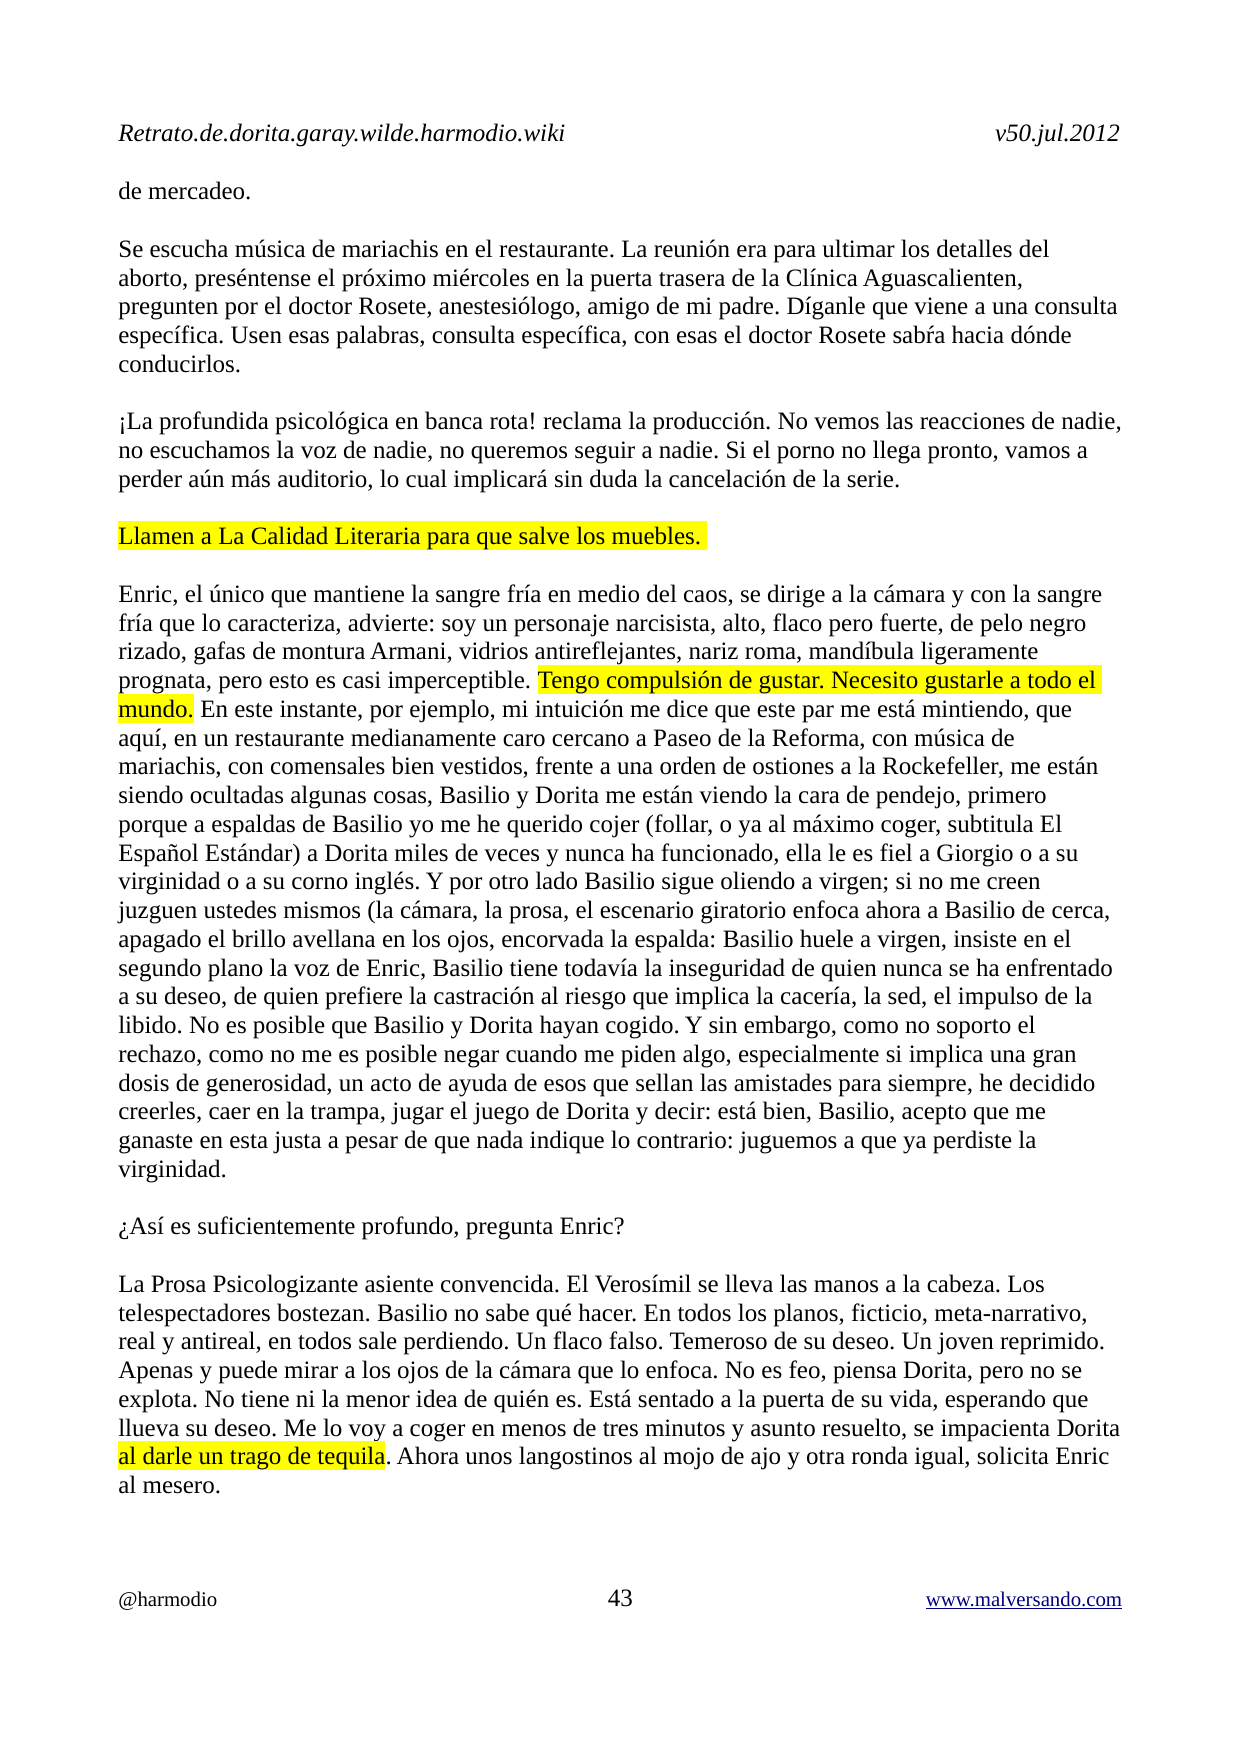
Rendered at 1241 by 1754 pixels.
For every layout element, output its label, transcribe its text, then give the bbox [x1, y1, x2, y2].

text La Prosa Psicologizante asiente convencida. El Verosímil se lleva las manos a la cabeza. Los telespectadores bostezan. Basilio no sabe qué hacer. En todos los planos, ficticio, meta-narrativo, real y antireal, en todos sale perdiendo. Un flaco falso. Temeroso de su deseo. Un joven reprimido. Apenas y puede mirar a los ojos de la cámara que lo enfoca. No es feo, piensa Dorita, pero no se explota. No tiene ni la menor idea de quién es. Está sentado a la puerta de su vida, esperando que llueva su deseo. Me lo voy a coger en menos de tres minutos y asunto resuelto, se impacienta Dorita al darle un trago de tequila. Ahora unos langostinos al mojo de ajo y otra ronda igual, solicita Enric al mesero. [118, 1269, 1122, 1499]
text Enric, el único que mantiene la sangre fría en medio del caos, se dirige a la cámara y con la sangre fría que lo caracteriza, advierte: soy un personaje narcisista, alto, flaco pero fuerte, de pelo negro rizado, gafas de montura Armani, vidrios antireflejantes, nariz roma, mandíbula ligeramente prognata, pero esto es casi imperceptible. Tengo compulsión de gustar. Necesito gustarle a todo el mundo. En este instante, por ejemplo, mi intuición me dice que este par me está mintiendo, que aquí, en un restaurante medianamente caro cercano a Paseo de la Reforma, con música de mariachis, con comensales bien vestidos, frente a una orden de ostiones a la Rockefeller, me están siendo ocultadas algunas cosas, Basilio y Dorita me están viendo la cara de pendejo, primero porque a espaldas de Basilio yo me he querido cojer (follar, o ya al máximo coger, subtitula El Español Estándar) a Dorita miles de veces y nunca ha funcionado, ella le es fiel a Giorgio o a su virginidad o a su corno inglés. Y por otro lado Basilio sigue oliendo a virgen; si no me creen juzguen ustedes mismos (la cámara, la prosa, el escenario giratorio enfoca ahora a Basilio de cerca, apagado el brillo avellana en los ojos, encorvada la espalda: Basilio huele a virgen, insiste en el segundo plano la voz de Enric, Basilio tiene todavía la inseguridad de quien nunca se ha enfrentado a su deseo, de quien prefiere la castración al riesgo que implica la cacería, la sed, el impulso de la libido. No es posible que Basilio y Dorita hayan cogido. Y sin embargo, como no soporto el rechazo, como no me es posible negar cuando me piden algo, especialmente si implica una gran dosis de generosidad, un acto de ayuda de esos que sellan las amistades para siempre, he decidido creerles, caer en la trampa, jugar el juego de Dorita y decir: está bien, Basilio, acepto que me ganaste en esta justa a pesar de que nada indique lo contrario: juguemos a que ya perdiste la virginidad. [118, 579, 1122, 1183]
text Llamen a La Calidad Literaria para que salve los muebles. [118, 521, 1122, 550]
text de mercadeo. [118, 176, 1122, 205]
text ¿Así es suficientemente profundo, pregunta Enric? [118, 1211, 1122, 1240]
text Se escucha música de mariachis en el restaurante. La reunión era para ultimar los detalles del aborto, preséntense el próximo miércoles en la puerta trasera de la Clínica Aguascalienten, pregunten por el doctor Rosete, anestesiólogo, amigo de mi padre. Díganle que viene a una consulta específica. Usen esas palabras, consulta específica, con esas el doctor Rosete sabŕa hacia dónde conducirlos. [118, 234, 1122, 378]
text ¡La profundida psicológica en banca rota! reclama la producción. No vemos las reacciones de nadie, no escuchamos la voz de nadie, no queremos seguir a nadie. Si el porno no llega pronto, vamos a perder aún más auditorio, lo cual implicará sin duda la cancelación de la serie. [118, 406, 1122, 493]
